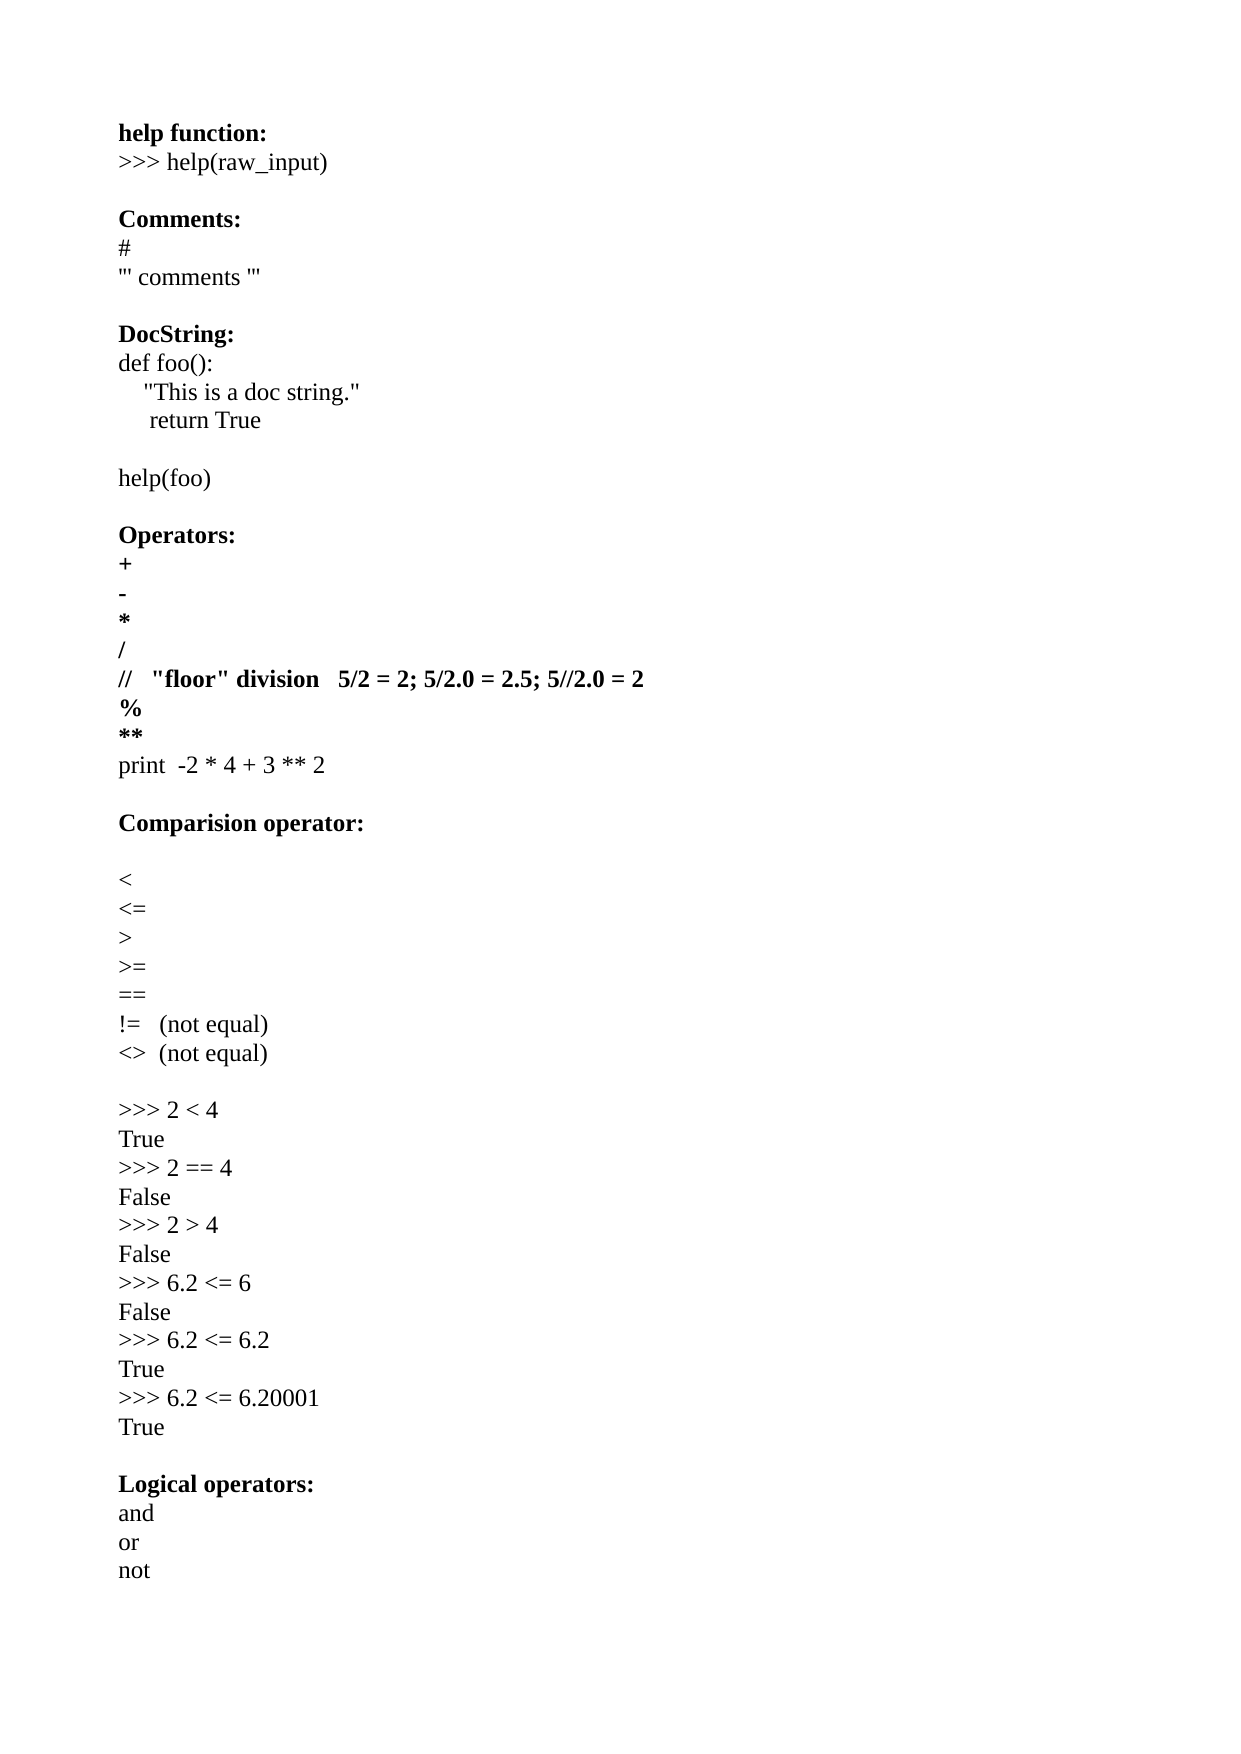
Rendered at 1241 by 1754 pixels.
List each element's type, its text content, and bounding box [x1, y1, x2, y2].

text >>> 2 > 4 [118, 1211, 1122, 1239]
text >>> help(raw_input) [118, 147, 1122, 176]
text / [118, 636, 1122, 664]
text % [118, 693, 1122, 722]
text False [118, 1239, 1122, 1268]
text Logical operators: [118, 1469, 1122, 1498]
text return True [118, 406, 1122, 434]
text False [118, 1297, 1122, 1326]
text >>> 6.2 <= 6.2 [118, 1326, 1122, 1354]
text >= [118, 952, 1122, 981]
text > [118, 923, 1122, 952]
text help function: [118, 118, 1122, 147]
text # [118, 233, 1122, 262]
text False [118, 1182, 1122, 1211]
text or [118, 1527, 1122, 1556]
text DocString: [118, 319, 1122, 348]
text "This is a doc string." [118, 377, 1122, 406]
text >>> 2 < 4 [118, 1096, 1122, 1124]
text <> (not equal) [118, 1038, 1122, 1067]
text ** [118, 722, 1122, 751]
text help(foo) [118, 463, 1122, 492]
text == [118, 981, 1122, 1009]
text True [118, 1124, 1122, 1153]
text not [118, 1556, 1122, 1584]
text <= [118, 894, 1122, 923]
text True [118, 1354, 1122, 1383]
text Operators: [118, 521, 1122, 549]
text True [118, 1412, 1122, 1441]
text Comments: [118, 204, 1122, 233]
text < [118, 866, 1122, 894]
text Comparision operator: [118, 808, 1122, 837]
text != (not equal) [118, 1009, 1122, 1038]
text and [118, 1498, 1122, 1527]
text - [118, 578, 1122, 607]
text >>> 6.2 <= 6 [118, 1268, 1122, 1297]
text print -2 * 4 + 3 ** 2 [118, 751, 1122, 779]
text ''' comments ''' [118, 262, 1122, 291]
text >>> 2 == 4 [118, 1153, 1122, 1182]
text // "floor" division 5/2 = 2; 5/2.0 = 2.5; 5//2.0 = 2 [118, 664, 1122, 693]
text def foo(): [118, 348, 1122, 377]
text * [118, 607, 1122, 636]
text + [118, 549, 1122, 578]
text >>> 6.2 <= 6.20001 [118, 1383, 1122, 1412]
